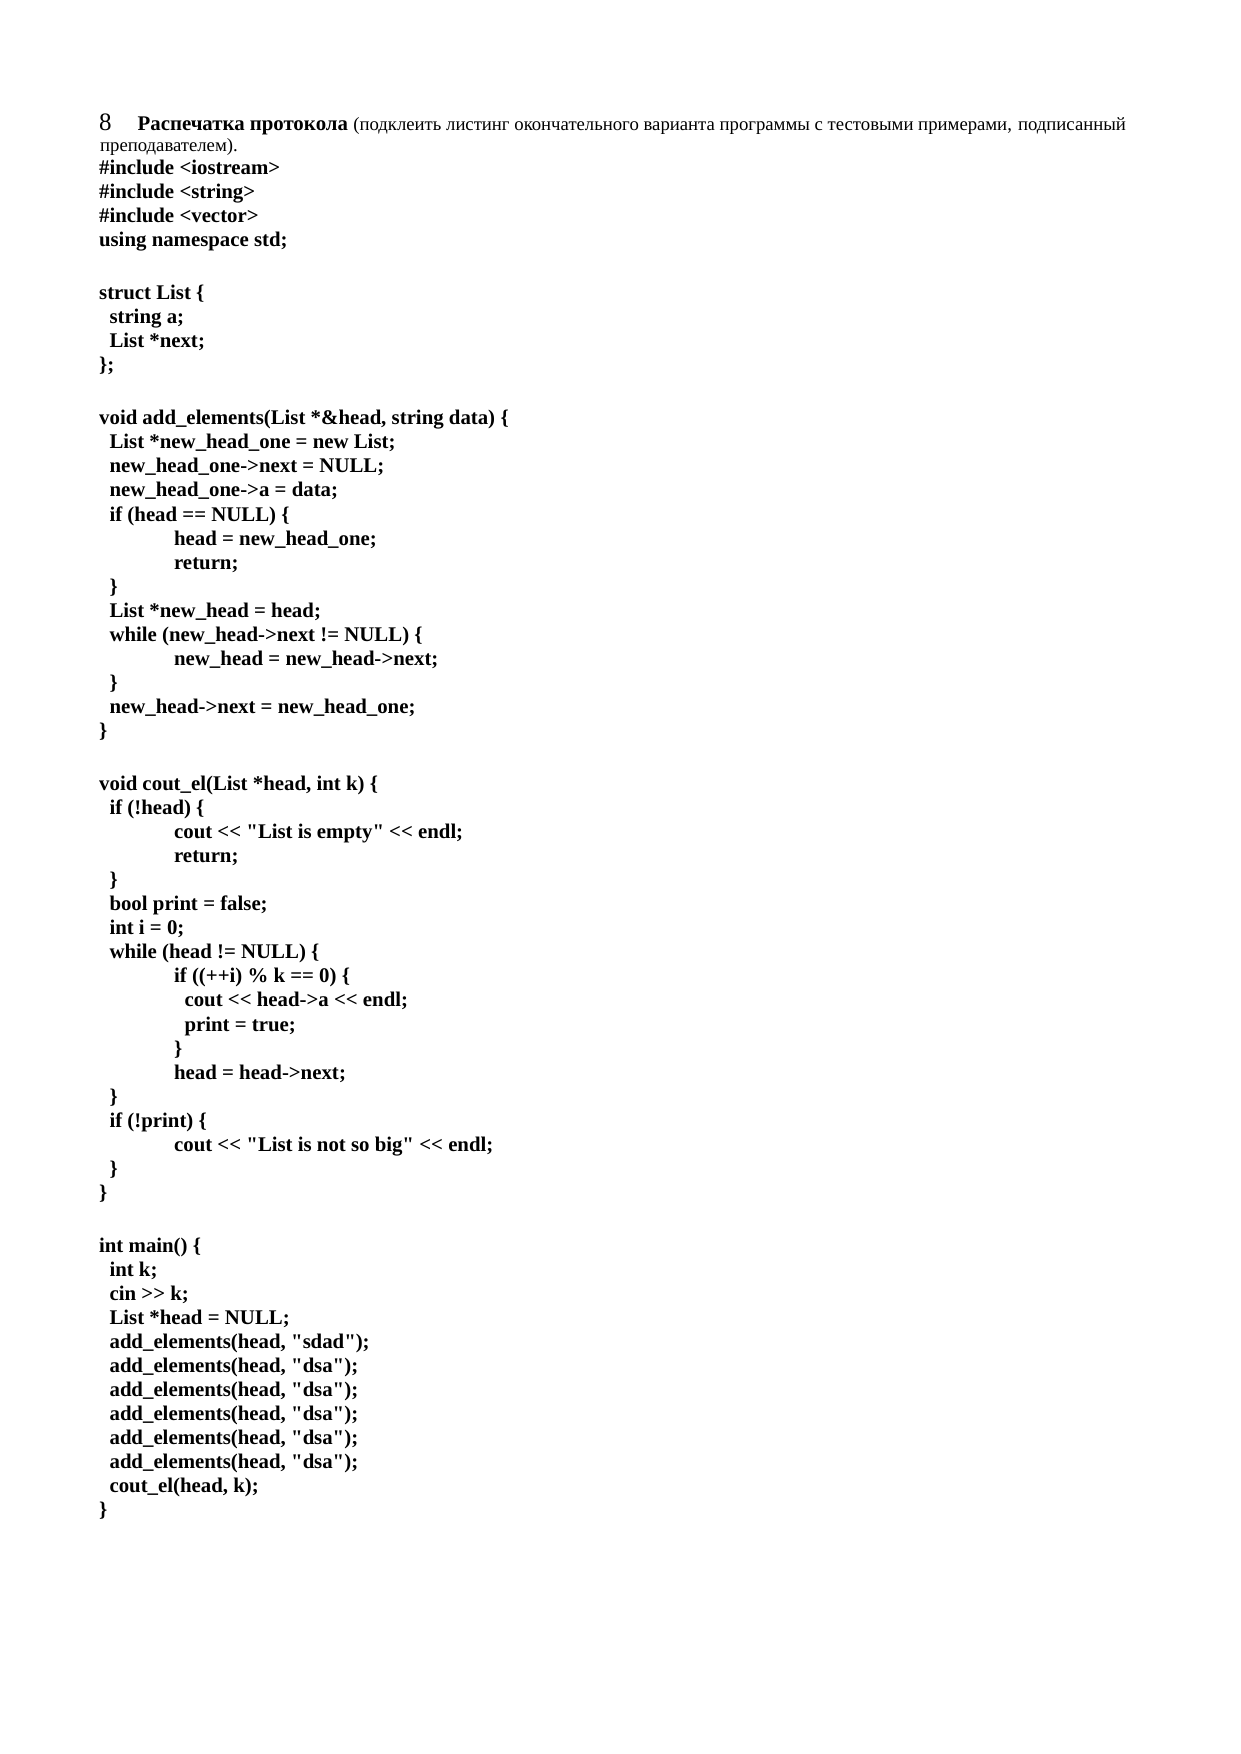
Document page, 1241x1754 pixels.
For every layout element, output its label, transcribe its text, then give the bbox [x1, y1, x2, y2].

text add_elements(head, "dsa"); [99, 1401, 1127, 1425]
text if (!head) { [99, 795, 1127, 819]
text add_elements(head, "dsa"); [99, 1449, 1127, 1473]
list Распечатка протокола (подклеить листинг окончательного варианта программы с тестовыми примерами, подписанный преподавателем). [99, 109, 1127, 155]
text using namespace std; [99, 227, 1127, 251]
text while (head != NULL) { [99, 939, 1127, 963]
text add_elements(head, "sdad"); [99, 1329, 1127, 1353]
text string a; [99, 304, 1127, 328]
text if (head == NULL) { [99, 501, 1127, 526]
text return; [99, 549, 1127, 574]
text add_elements(head, "dsa"); [99, 1353, 1127, 1377]
text cout << head->a << endl; [99, 987, 1127, 1011]
text while (new_head->next != NULL) { [99, 622, 1127, 646]
text } [99, 1084, 1127, 1108]
text } [99, 1036, 1127, 1059]
text add_elements(head, "dsa"); [99, 1377, 1127, 1401]
text cout_el(head, k); [99, 1473, 1127, 1497]
text #include <iostream> [99, 155, 1127, 179]
text #include <string> [99, 179, 1127, 203]
text new_head_one->a = data; [99, 477, 1127, 501]
text bool print = false; [99, 891, 1127, 915]
text return; [99, 843, 1127, 867]
text new_head->next = new_head_one; [99, 694, 1127, 718]
text print = true; [99, 1011, 1127, 1036]
text cout << "List is empty" << endl; [99, 819, 1127, 843]
text new_head_one->next = NULL; [99, 453, 1127, 477]
text struct List { [99, 280, 1127, 304]
text } [99, 867, 1127, 891]
text add_elements(head, "dsa"); [99, 1425, 1127, 1449]
text } [99, 574, 1127, 598]
text void add_elements(List *&head, string data) { [99, 405, 1127, 429]
text int main() { [99, 1233, 1127, 1257]
text } [99, 718, 1127, 742]
text } [99, 1180, 1127, 1204]
text cout << "List is not so big" << endl; [99, 1132, 1127, 1156]
text List *new_head_one = new List; [99, 429, 1127, 453]
text } [99, 1156, 1127, 1180]
text #include <vector> [99, 203, 1127, 227]
text int i = 0; [99, 915, 1127, 939]
text }; [99, 352, 1127, 376]
text new_head = new_head->next; [99, 646, 1127, 670]
text } [99, 670, 1127, 694]
text head = head->next; [99, 1059, 1127, 1084]
text } [99, 1497, 1127, 1521]
text cin >> k; [99, 1281, 1127, 1305]
text int k; [99, 1257, 1127, 1281]
text List *next; [99, 328, 1127, 352]
text List *head = NULL; [99, 1305, 1127, 1329]
text if (!print) { [99, 1108, 1127, 1132]
text head = new_head_one; [99, 526, 1127, 549]
text List *new_head = head; [99, 598, 1127, 622]
text if ((++i) % k == 0) { [99, 963, 1127, 987]
text void cout_el(List *head, int k) { [99, 771, 1127, 795]
